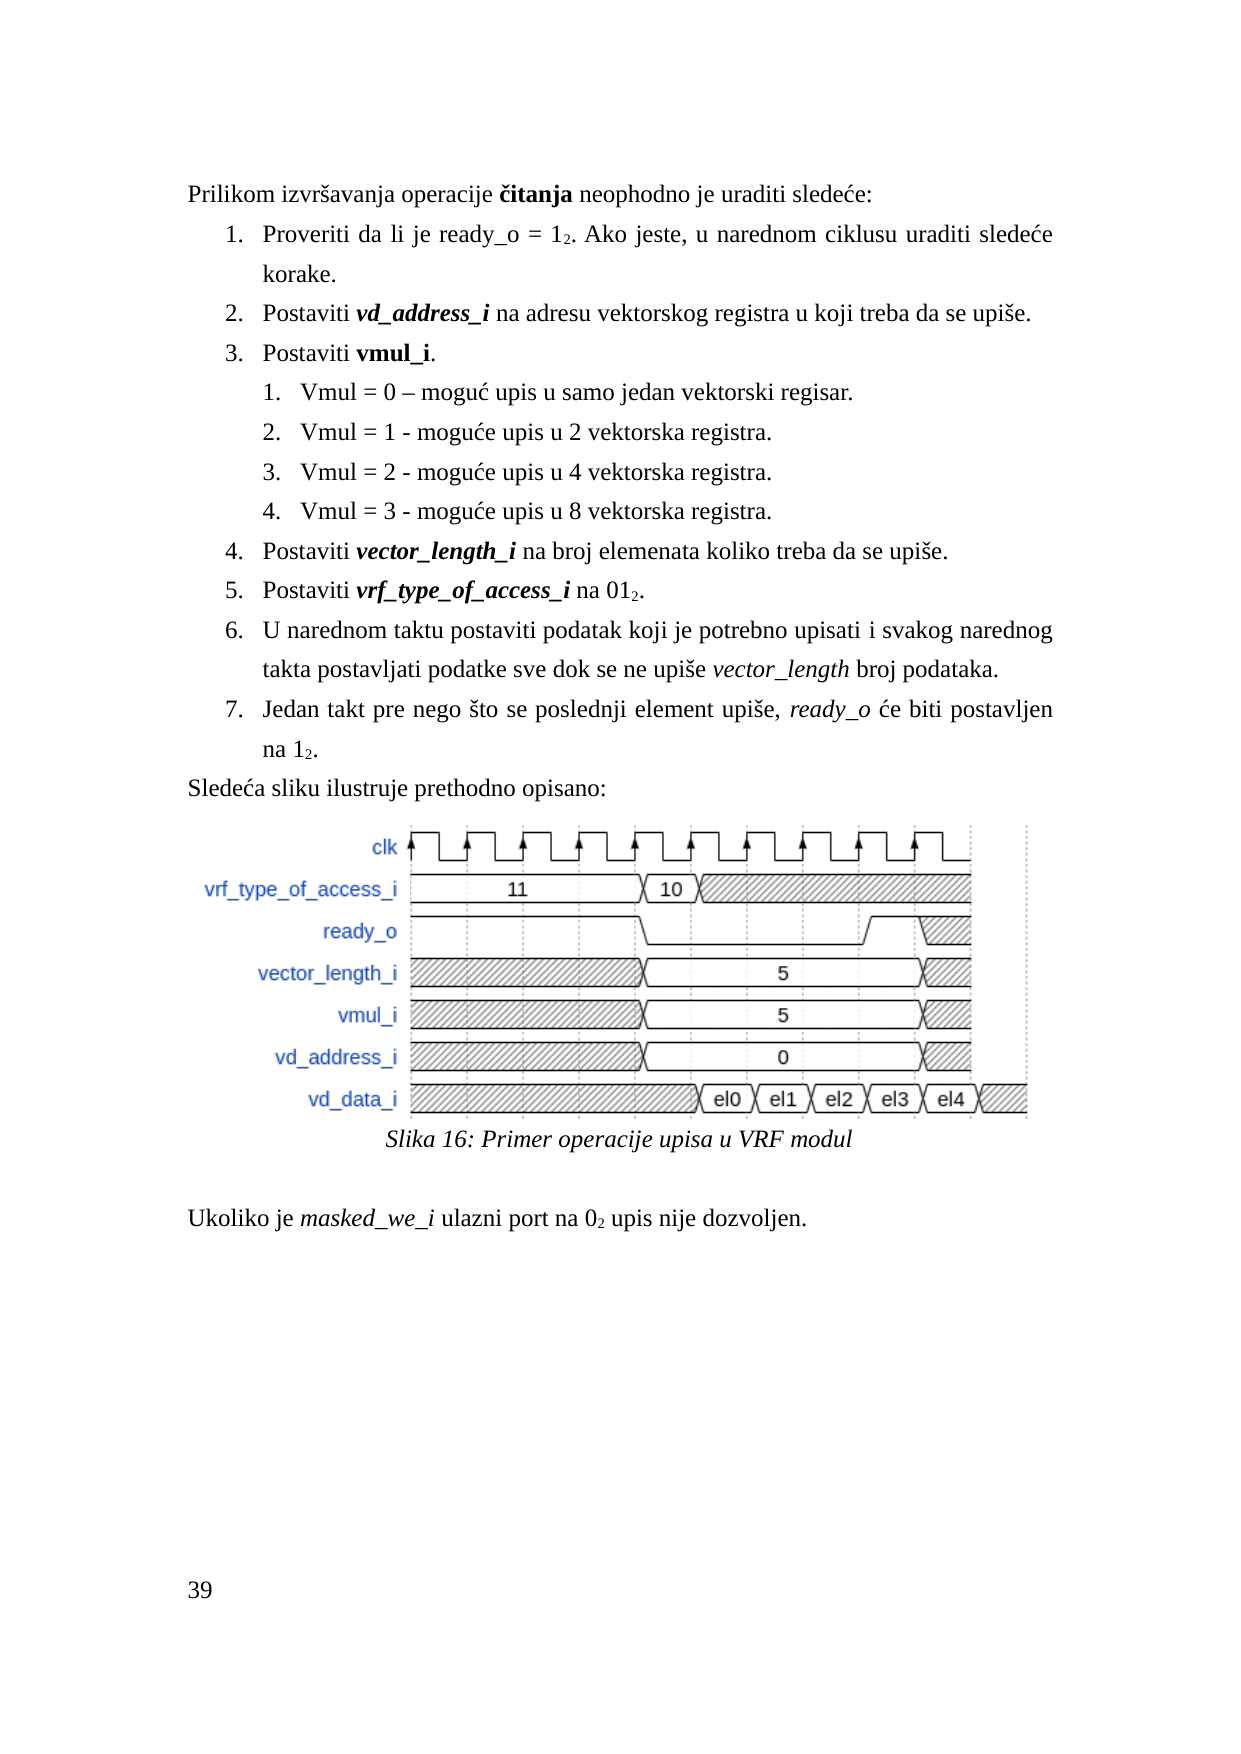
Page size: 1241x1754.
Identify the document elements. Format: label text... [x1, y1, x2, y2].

text Ukoliko je masked_we_i ulazni port na 02 upis nije dozvoljen. [187, 1203, 1053, 1232]
text Prilikom izvršavanja operacije čitanja neophodno je uraditi sledeće: [187, 179, 1053, 208]
list Vmul = 0 – moguć upis u samo jedan vektorski regisar. [262, 377, 1053, 406]
list Proveriti da li je ready_o = 12. Ako jeste, u narednom ciklusu uraditi sledeće korake. [225, 219, 1053, 287]
list Postaviti vmul_i. [225, 338, 1053, 367]
list Vmul = 1 - moguće upis u 2 vektorska registra. [262, 417, 1053, 446]
picture [187, 825, 1053, 1119]
text Sledeća sliku ilustruje prethodno opisano: [187, 773, 1053, 802]
list Jedan takt pre nego što se poslednji element upiše, ready_o će biti postavljen na 12. [225, 694, 1053, 762]
list Vmul = 3 - moguće upis u 8 vektorska registra. [262, 496, 1053, 525]
list Vmul = 2 - moguće upis u 4 vektorska registra. [262, 457, 1053, 485]
text Slika 16: Primer operacije upisa u VRF modul [187, 1119, 1053, 1153]
list U narednom taktu postaviti podatak koji je potrebno upisati i svakog narednog takta postavljati podatke sve dok se ne upiše vector_length broj podataka. [225, 615, 1053, 683]
list Postaviti vrf_type_of_access_i na 012. [225, 575, 1053, 604]
list Postaviti vector_length_i na broj elemenata koliko treba da se upiše. [225, 536, 1053, 564]
list Postaviti vd_address_i na adresu vektorskog registra u koji treba da se upiše. [225, 298, 1053, 327]
